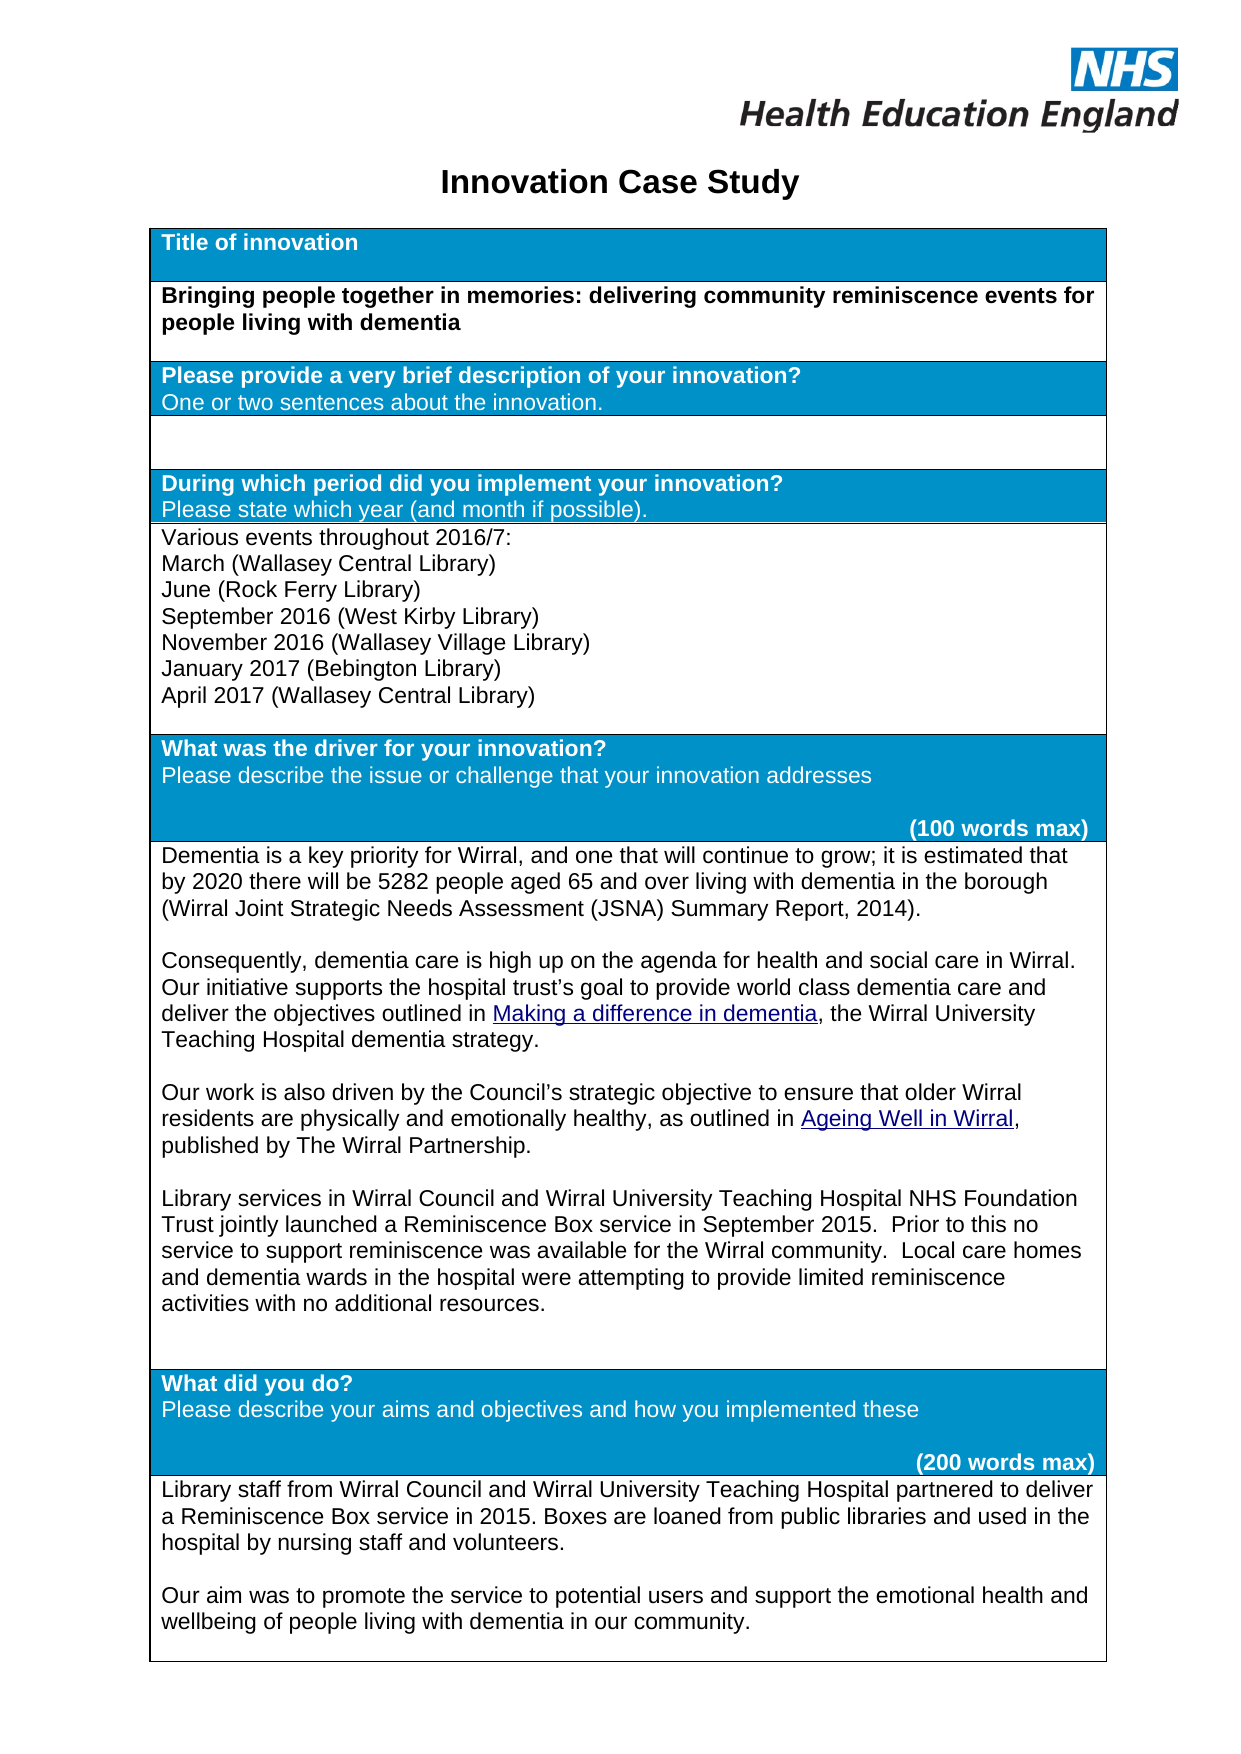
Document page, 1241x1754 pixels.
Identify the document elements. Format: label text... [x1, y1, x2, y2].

table_cell What did you do? Please describe your aims and objectives and how you implemented these (200 words max) [151, 1370, 1106, 1475]
text Innovation Case Study [150, 118, 1090, 201]
table_header Title of innovation [151, 229, 1106, 281]
table_cell Library staff from Wirral Council and Wirral University Teaching Hospital partnered to deliver a Reminiscence Box service in 2015. Boxes are loaned from public libraries and used in the hospital by nursing staff and volunteers. Our aim was to promote the service to potential users and support the emotional health and wellbeing of people living with dementia in our community. [151, 1476, 1106, 1661]
table_cell Various events throughout 2016/7: March (Wallasey Central Library) June (Rock Ferry Library) September 2016 (West Kirby Library) November 2016 (Wallasey Village Library) January 2017 (Bebington Library) April 2017 (Wallasey Central Library) [151, 524, 1106, 734]
table_cell Please provide a very brief description of your innovation? One or two sentences about the innovation. [151, 362, 1106, 415]
table_cell What was the driver for your innovation? Please describe the issue or challenge that your innovation addresses (100 words max) [151, 735, 1106, 841]
table_cell Dementia is a key priority for Wirral, and one that will continue to grow; it is estimated that by 2020 there will be 5282 people aged 65 and over living with dementia in the borough (Wirral Joint Strategic Needs Assessment (JSNA) Summary Report, 2014). Consequently, dementia care is high up on the agenda for health and social care in Wirral. Our initiative supports the hospital trust’s goal to provide world class dementia care and deliver the objectives outlined in Making a difference in dementia, the Wirral University Teaching Hospital dementia strategy. Our work is also driven by the Council’s strategic objective to ensure that older Wirral residents are physically and emotionally healthy, as outlined in Ageing Well in Wirral, published by The Wirral Partnership. Library services in Wirral Council and Wirral University Teaching Hospital NHS Foundation Trust jointly launched a Reminiscence Box service in September 2015. Prior to this no service to support reminiscence was available for the Wirral community. Local care homes and dementia wards in the hospital were attempting to provide limited reminiscence activities with no additional resources. [151, 842, 1106, 1369]
table_cell [151, 416, 1106, 469]
table_cell During which period did you implement your innovation? Please state which year (and month if possible). [151, 470, 1106, 522]
table_cell Bringing people together in memories: delivering community reminiscence events for people living with dementia [151, 282, 1106, 361]
